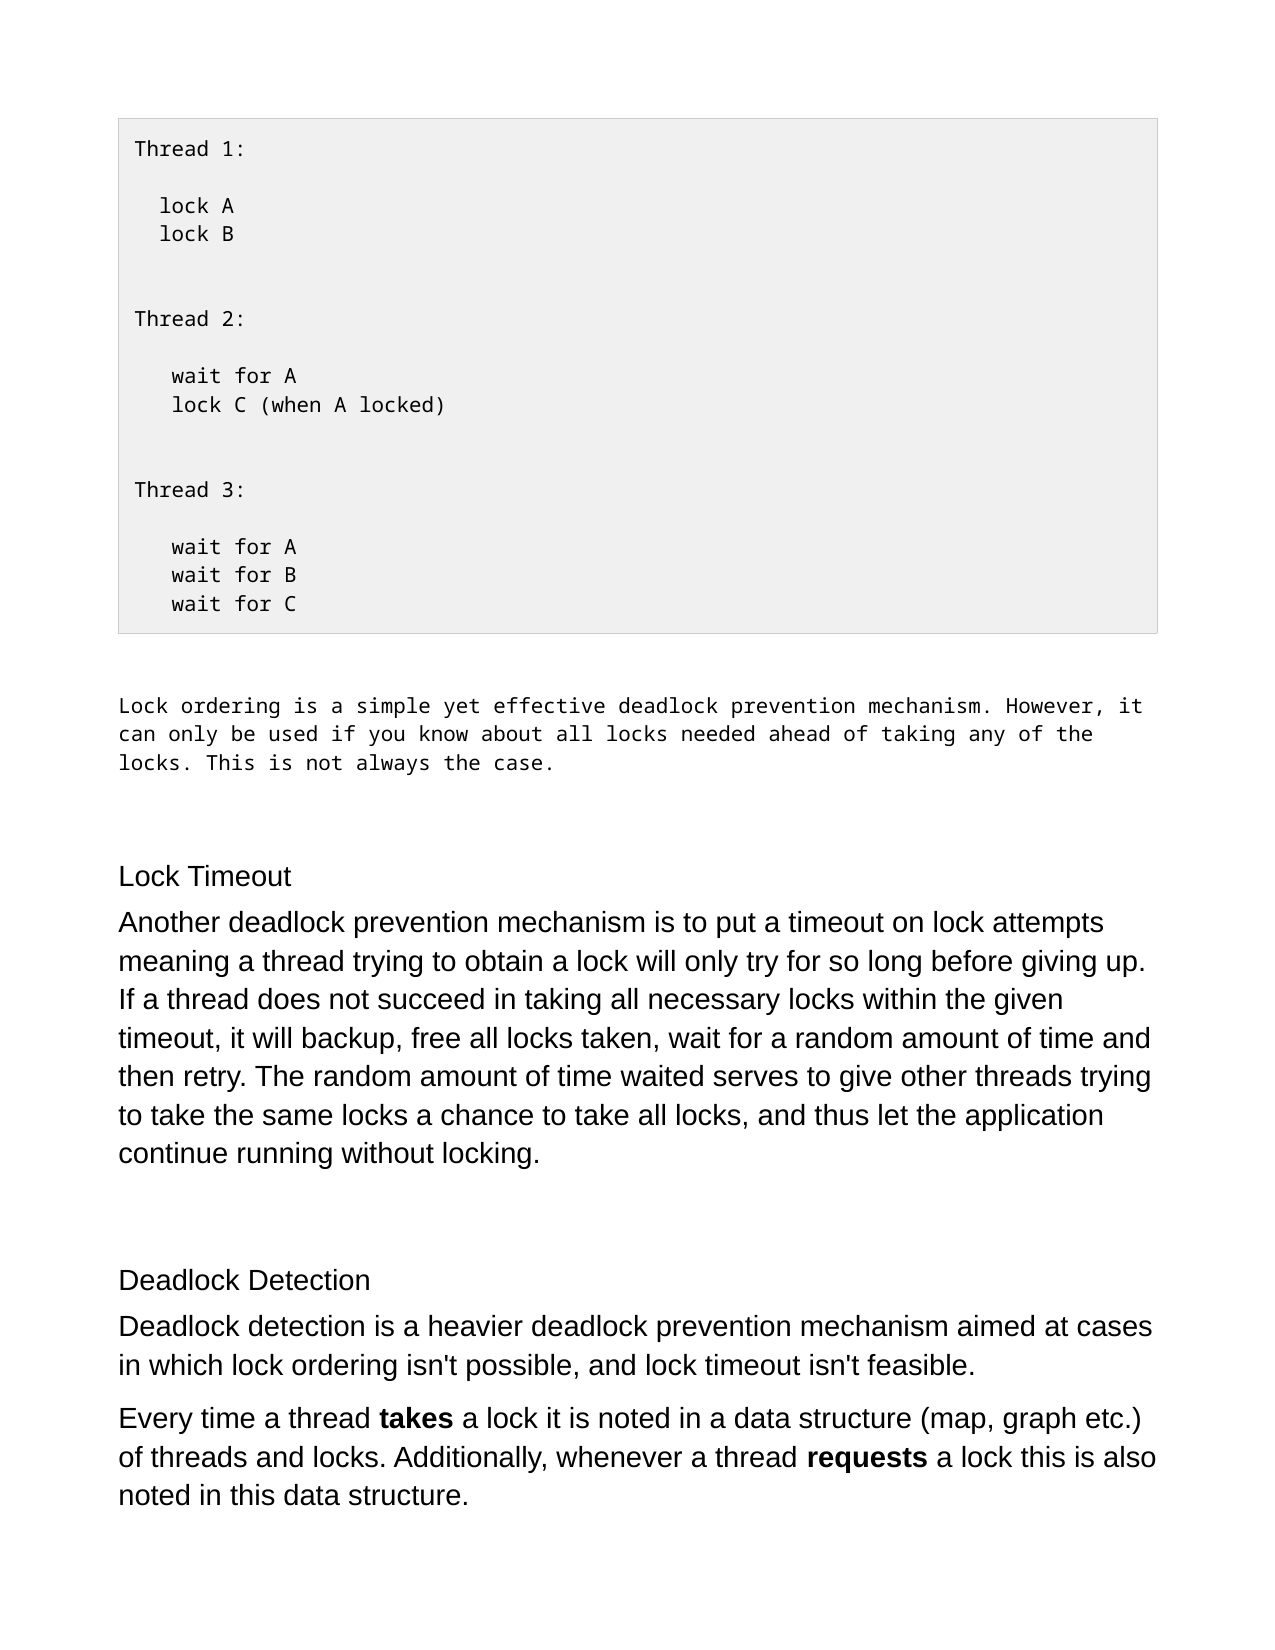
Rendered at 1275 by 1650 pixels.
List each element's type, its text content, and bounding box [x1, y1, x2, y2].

text lock C (when A locked) [119, 374, 1157, 402]
text Thread 1: [119, 119, 1157, 147]
text Thread 3: [119, 459, 1157, 488]
text Deadlock detection is a heavier deadlock prevention mechanism aimed at cases in which lock ordering isn't possible, and lock timeout isn't feasible. [118, 1309, 1157, 1382]
text Another deadlock prevention mechanism is to put a timeout on lock attempts meaning a thread trying to obtain a lock will only try for so long before giving up. If a thread does not succeed in taking all necessary locks within the given timeout, it will backup, free all locks taken, wait for a random amount of time and then retry. The random amount of time waited serves to give other threads trying to take the same locks a chance to take all locks, and thus let the application continue running without locking. [118, 905, 1157, 1170]
text wait for A [119, 346, 1157, 374]
text Lock ordering is a simple yet effective deadlock prevention mechanism. However, it can only be used if you know about all locks needed ahead of taking any of the locks. This is not always the case. [118, 691, 1157, 776]
text Every time a thread takes a lock it is noted in a data structure (map, graph etc.) of threads and locks. Additionally, whenever a thread requests a lock this is also noted in this data structure. [118, 1401, 1157, 1512]
text wait for C [119, 573, 1157, 633]
text wait for B [119, 545, 1157, 573]
subtitle Deadlock Detection [118, 1263, 1157, 1297]
text lock A [119, 175, 1157, 203]
text wait for A [119, 516, 1157, 545]
text lock B [119, 203, 1157, 232]
text Thread 2: [119, 289, 1157, 317]
subtitle Lock Timeout [118, 859, 1157, 893]
